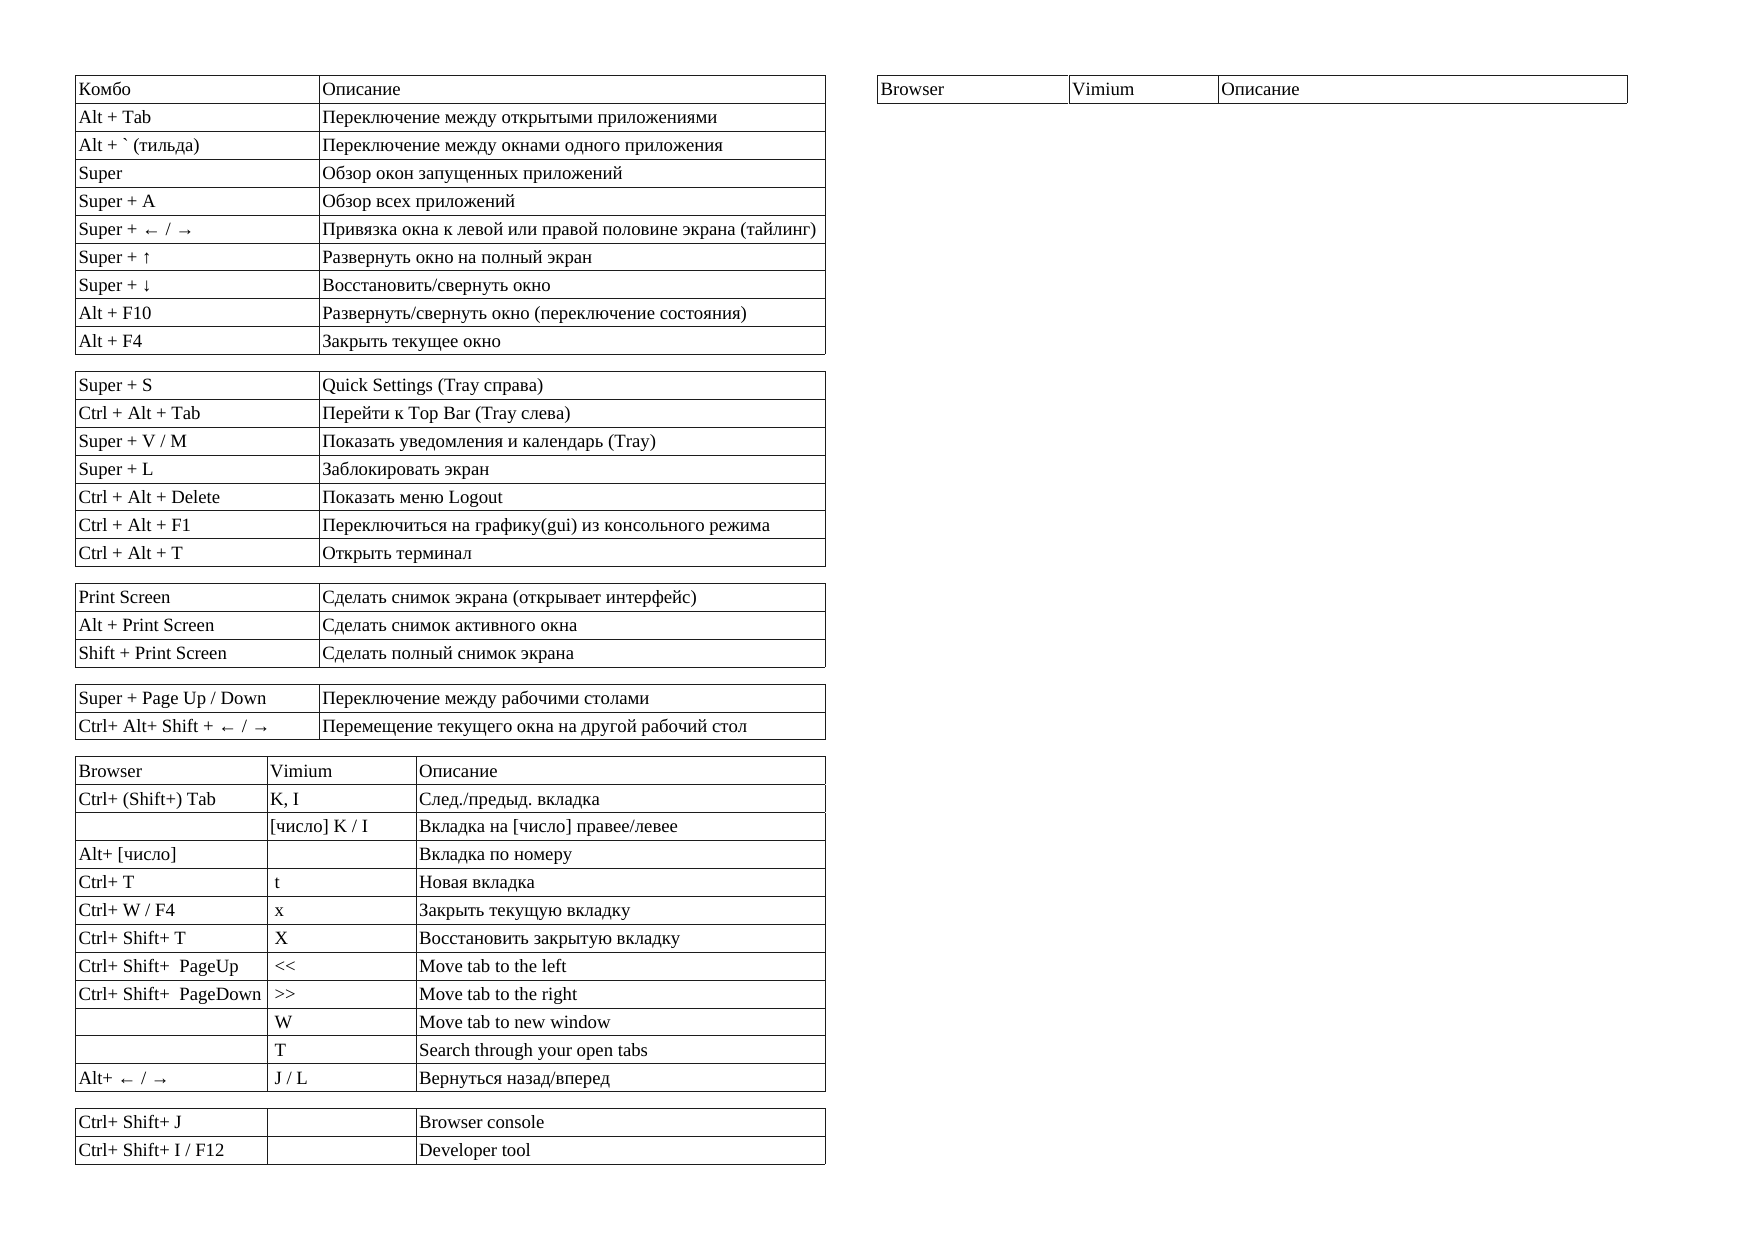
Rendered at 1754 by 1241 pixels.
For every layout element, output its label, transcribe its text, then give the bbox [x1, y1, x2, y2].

table_header Сделать снимок экрана (открывает интерфейс) [320, 584, 825, 611]
table_cell Developer tool [417, 1137, 825, 1164]
table_cell Super + A [76, 188, 319, 215]
table_cell Ctrl+ (Shift+) Tab [76, 785, 266, 812]
table_cell [76, 1009, 266, 1035]
table_cell Ctrl+ Shift+ I / F12 [76, 1137, 266, 1164]
table_cell Вкладка на [число] правее/левее [417, 813, 825, 840]
table_header Описание [1219, 76, 1627, 103]
table_cell Восстановить/свернуть окно [320, 271, 825, 298]
table_header Описание [320, 76, 825, 103]
table_header [268, 1109, 416, 1136]
table_cell Super [76, 160, 319, 187]
table_cell >> [268, 981, 416, 1008]
table_cell T [268, 1036, 416, 1063]
table_cell t [268, 869, 416, 896]
table_cell [76, 813, 266, 840]
table_cell [76, 1036, 266, 1063]
table_cell << [268, 953, 416, 980]
table_cell Super + L [76, 456, 319, 483]
table_header Описание [417, 757, 825, 784]
table_cell Ctrl + Alt + T [76, 539, 319, 566]
table_cell [число] K / I [268, 813, 416, 840]
table_cell Alt + ` (тильда) [76, 132, 319, 159]
table_cell Привязка окна к левой или правой половине экрана (тайлинг) [320, 216, 825, 243]
table_cell Восстановить закрытую вкладку [417, 925, 825, 952]
table_cell Move tab to the right [417, 981, 825, 1008]
table_cell Перейти к Top Bar (Tray слева) [320, 400, 825, 427]
table_cell Super + ↓ [76, 271, 319, 298]
table_cell Сделать полный снимок экрана [320, 640, 825, 667]
table_cell Переключение между открытыми приложениями [320, 104, 825, 131]
table_cell Закрыть текущую вкладку [417, 897, 825, 924]
table_cell [268, 1137, 416, 1164]
table_cell Alt + Print Screen [76, 612, 319, 639]
table_cell Развернуть/свернуть окно (переключение состояния) [320, 299, 825, 326]
table_cell Показать меню Logout [320, 484, 825, 510]
table_cell След./предыд. вкладка [417, 785, 825, 812]
table_header Super + S [76, 372, 319, 399]
table_cell Alt+ [число] [76, 841, 266, 868]
table_cell W [268, 1009, 416, 1035]
table_cell Ctrl + Alt + Tab [76, 400, 319, 427]
table_cell Ctrl+ T [76, 869, 266, 896]
table_cell Вернуться назад/вперед [417, 1064, 825, 1091]
table_cell Открыть терминал [320, 539, 825, 566]
table_cell Alt + F10 [76, 299, 319, 326]
table_header Переключение между рабочими столами [320, 685, 825, 712]
table_header Print Screen [76, 584, 319, 611]
table_cell Super + ← / → [76, 216, 319, 243]
table_cell Ctrl+ Alt+ Shift + ← / → [76, 713, 319, 739]
table_cell Alt + Tab [76, 104, 319, 131]
table_cell Super + ↑ [76, 244, 319, 270]
table_header Browser [878, 76, 1068, 103]
table_cell Обзор окон запущенных приложений [320, 160, 825, 187]
table_header Комбо [76, 76, 319, 103]
table_cell Ctrl+ Shift+ PageUp [76, 953, 266, 980]
table_cell Shift + Print Screen [76, 640, 319, 667]
table_header Browser [76, 757, 266, 784]
table_cell Ctrl + Alt + Delete [76, 484, 319, 510]
table_cell Move tab to the left [417, 953, 825, 980]
table_cell Move tab to new window [417, 1009, 825, 1035]
table_cell Вкладка по номеру [417, 841, 825, 868]
table_cell Переключиться на графику(gui) из консольного режима [320, 511, 825, 538]
table_cell Alt+ ← / → [76, 1064, 266, 1091]
table_cell J / L [268, 1064, 416, 1091]
table_cell K, I [268, 785, 416, 812]
table_cell Закрыть текущее окно [320, 327, 825, 354]
table_cell Заблокировать экран [320, 456, 825, 483]
table_cell [268, 841, 416, 868]
table_header Super + Page Up / Down [76, 685, 319, 712]
table_cell X [268, 925, 416, 952]
table_cell Переключение между окнами одного приложения [320, 132, 825, 159]
table_header Vimium [1070, 76, 1218, 103]
table_cell Обзор всех приложений [320, 188, 825, 215]
table_cell Сделать снимок активного окна [320, 612, 825, 639]
table_cell Новая вкладка [417, 869, 825, 896]
table_cell Ctrl+ W / F4 [76, 897, 266, 924]
table_cell Ctrl+ Shift+ T [76, 925, 266, 952]
table_cell Ctrl+ Shift+ PageDown [76, 981, 266, 1008]
table_cell Показать уведомления и календарь (Tray) [320, 428, 825, 455]
table_header Ctrl+ Shift+ J [76, 1109, 266, 1136]
table_cell Super + V / M [76, 428, 319, 455]
table_cell Search through your open tabs [417, 1036, 825, 1063]
table_header Quick Settings (Tray справа) [320, 372, 825, 399]
table_header Vimium [268, 757, 416, 784]
table_header Browser console [417, 1109, 825, 1136]
table_cell Ctrl + Alt + F1 [76, 511, 319, 538]
table_cell x [268, 897, 416, 924]
table_cell Перемещение текущего окна на другой рабочий стол [320, 713, 825, 739]
table_cell Развернуть окно на полный экран [320, 244, 825, 270]
table_cell Alt + F4 [76, 327, 319, 354]
